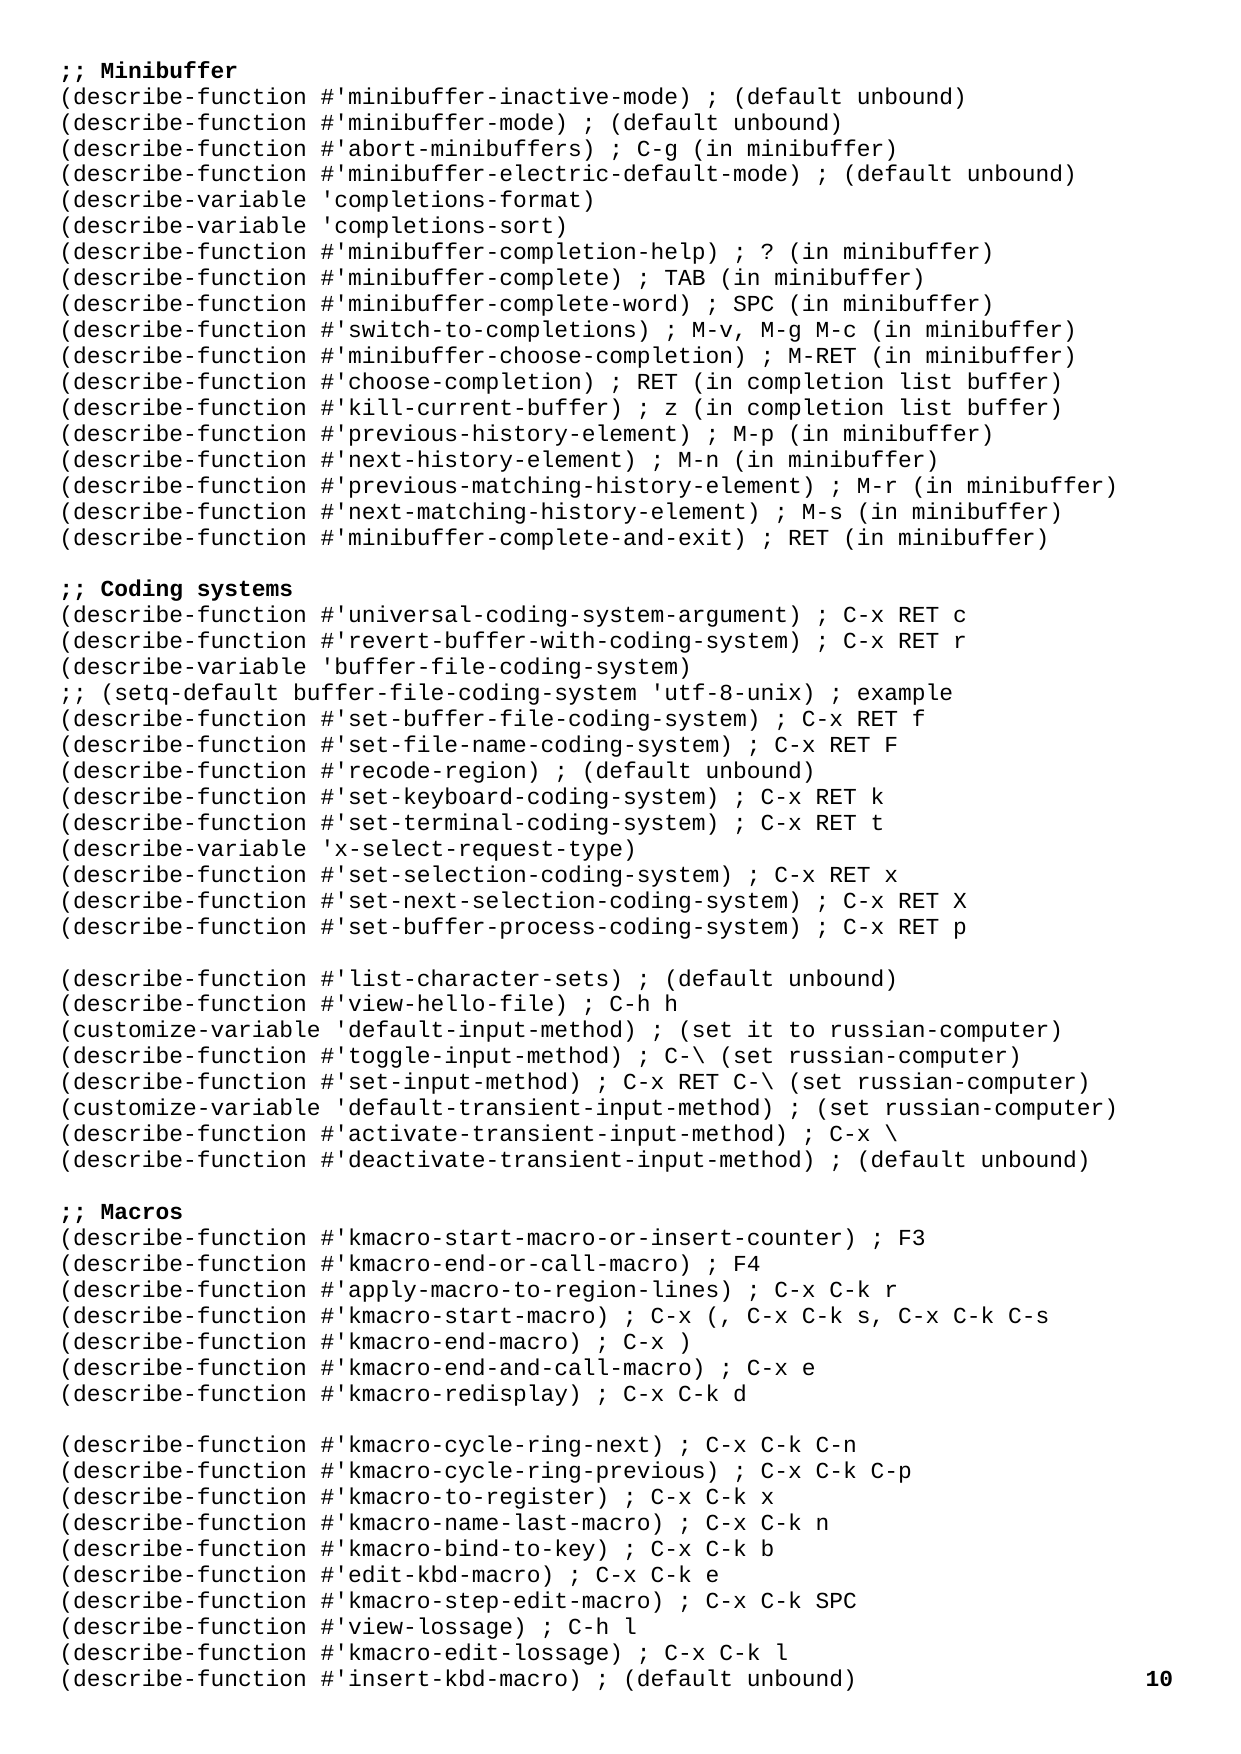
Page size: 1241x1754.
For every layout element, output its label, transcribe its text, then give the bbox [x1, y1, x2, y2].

text (describe-function #'minibuffer-electric-default-mode) ; (default unbound) [59, 163, 1181, 189]
text (describe-function #'toggle-input-method) ; C-\ (set russian-computer) [59, 1045, 1181, 1071]
text (customize-variable 'default-input-method) ; (set it to russian-computer) [59, 1019, 1181, 1045]
text (describe-function #'kmacro-end-or-call-macro) ; F4 [59, 1252, 1181, 1278]
text (describe-function #'set-file-name-coding-system) ; C-x RET F [59, 733, 1181, 759]
text ;; Coding systems [59, 578, 1181, 604]
text (describe-function #'previous-matching-history-element) ; M-r (in minibuffer) [59, 474, 1181, 500]
text (describe-function #'insert-kbd-macro) ; (default unbound) 10 [59, 1667, 1181, 1693]
text (describe-function #'minibuffer-complete-and-exit) ; RET (in minibuffer) [59, 526, 1181, 552]
text (describe-function #'view-lossage) ; C-h l [59, 1615, 1181, 1641]
text ;; (setq-default buffer-file-coding-system 'utf-8-unix) ; example [59, 682, 1181, 707]
text (describe-function #'edit-kbd-macro) ; C-x C-k e [59, 1563, 1181, 1589]
text (describe-function #'universal-coding-system-argument) ; C-x RET c [59, 604, 1181, 630]
text (customize-variable 'default-transient-input-method) ; (set russian-computer) [59, 1097, 1181, 1122]
text (describe-function #'minibuffer-inactive-mode) ; (default unbound) [59, 85, 1181, 111]
text (describe-function #'kmacro-bind-to-key) ; C-x C-k b [59, 1537, 1181, 1563]
text (describe-function #'view-hello-file) ; C-h h [59, 993, 1181, 1019]
text (describe-function #'switch-to-completions) ; M-v, M-g M-c (in minibuffer) [59, 318, 1181, 344]
text (describe-function #'set-terminal-coding-system) ; C-x RET t [59, 811, 1181, 837]
text (describe-function #'minibuffer-choose-completion) ; M-RET (in minibuffer) [59, 344, 1181, 370]
text (describe-function #'minibuffer-complete) ; TAB (in minibuffer) [59, 267, 1181, 292]
text (describe-function #'next-matching-history-element) ; M-s (in minibuffer) [59, 500, 1181, 526]
text (describe-function #'set-keyboard-coding-system) ; C-x RET k [59, 785, 1181, 811]
text ;; Minibuffer [59, 59, 1181, 85]
text (describe-function #'kmacro-name-last-macro) ; C-x C-k n [59, 1512, 1181, 1537]
text (describe-function #'minibuffer-complete-word) ; SPC (in minibuffer) [59, 292, 1181, 318]
text (describe-function #'kmacro-start-macro) ; C-x (, C-x C-k s, C-x C-k C-s [59, 1304, 1181, 1330]
text (describe-variable 'completions-sort) [59, 215, 1181, 241]
text (describe-function #'previous-history-element) ; M-p (in minibuffer) [59, 422, 1181, 448]
text (describe-function #'kill-current-buffer) ; z (in completion list buffer) [59, 396, 1181, 422]
text (describe-function #'kmacro-start-macro-or-insert-counter) ; F3 [59, 1226, 1181, 1252]
text ;; Macros [59, 1200, 1181, 1226]
text (describe-function #'revert-buffer-with-coding-system) ; C-x RET r [59, 630, 1181, 656]
text (describe-function #'minibuffer-mode) ; (default unbound) [59, 111, 1181, 137]
text (describe-variable 'x-select-request-type) [59, 837, 1181, 863]
text (describe-function #'deactivate-transient-input-method) ; (default unbound) [59, 1148, 1181, 1174]
text (describe-function #'apply-macro-to-region-lines) ; C-x C-k r [59, 1278, 1181, 1304]
text (describe-function #'kmacro-edit-lossage) ; C-x C-k l [59, 1641, 1181, 1667]
text (describe-function #'kmacro-redisplay) ; C-x C-k d [59, 1382, 1181, 1408]
text (describe-variable 'buffer-file-coding-system) [59, 656, 1181, 682]
text (describe-function #'kmacro-to-register) ; C-x C-k x [59, 1486, 1181, 1512]
text (describe-function #'abort-minibuffers) ; C-g (in minibuffer) [59, 137, 1181, 163]
text (describe-function #'kmacro-end-macro) ; C-x ) [59, 1330, 1181, 1356]
text (describe-function #'set-input-method) ; C-x RET C-\ (set russian-computer) [59, 1071, 1181, 1097]
text (describe-function #'choose-completion) ; RET (in completion list buffer) [59, 370, 1181, 396]
text (describe-function #'minibuffer-completion-help) ; ? (in minibuffer) [59, 241, 1181, 267]
text (describe-function #'kmacro-cycle-ring-previous) ; C-x C-k C-p [59, 1460, 1181, 1486]
text (describe-function #'kmacro-end-and-call-macro) ; C-x e [59, 1356, 1181, 1382]
text (describe-function #'kmacro-cycle-ring-next) ; C-x C-k C-n [59, 1434, 1181, 1460]
text (describe-function #'set-buffer-file-coding-system) ; C-x RET f [59, 707, 1181, 733]
text (describe-variable 'completions-format) [59, 189, 1181, 215]
text (describe-function #'set-selection-coding-system) ; C-x RET x [59, 863, 1181, 889]
text (describe-function #'kmacro-step-edit-macro) ; C-x C-k SPC [59, 1589, 1181, 1615]
text (describe-function #'recode-region) ; (default unbound) [59, 759, 1181, 785]
text (describe-function #'set-next-selection-coding-system) ; C-x RET X [59, 889, 1181, 915]
text (describe-function #'list-character-sets) ; (default unbound) [59, 967, 1181, 993]
text (describe-function #'activate-transient-input-method) ; C-x \ [59, 1122, 1181, 1148]
text (describe-function #'set-buffer-process-coding-system) ; C-x RET p [59, 915, 1181, 941]
text (describe-function #'next-history-element) ; M-n (in minibuffer) [59, 448, 1181, 474]
